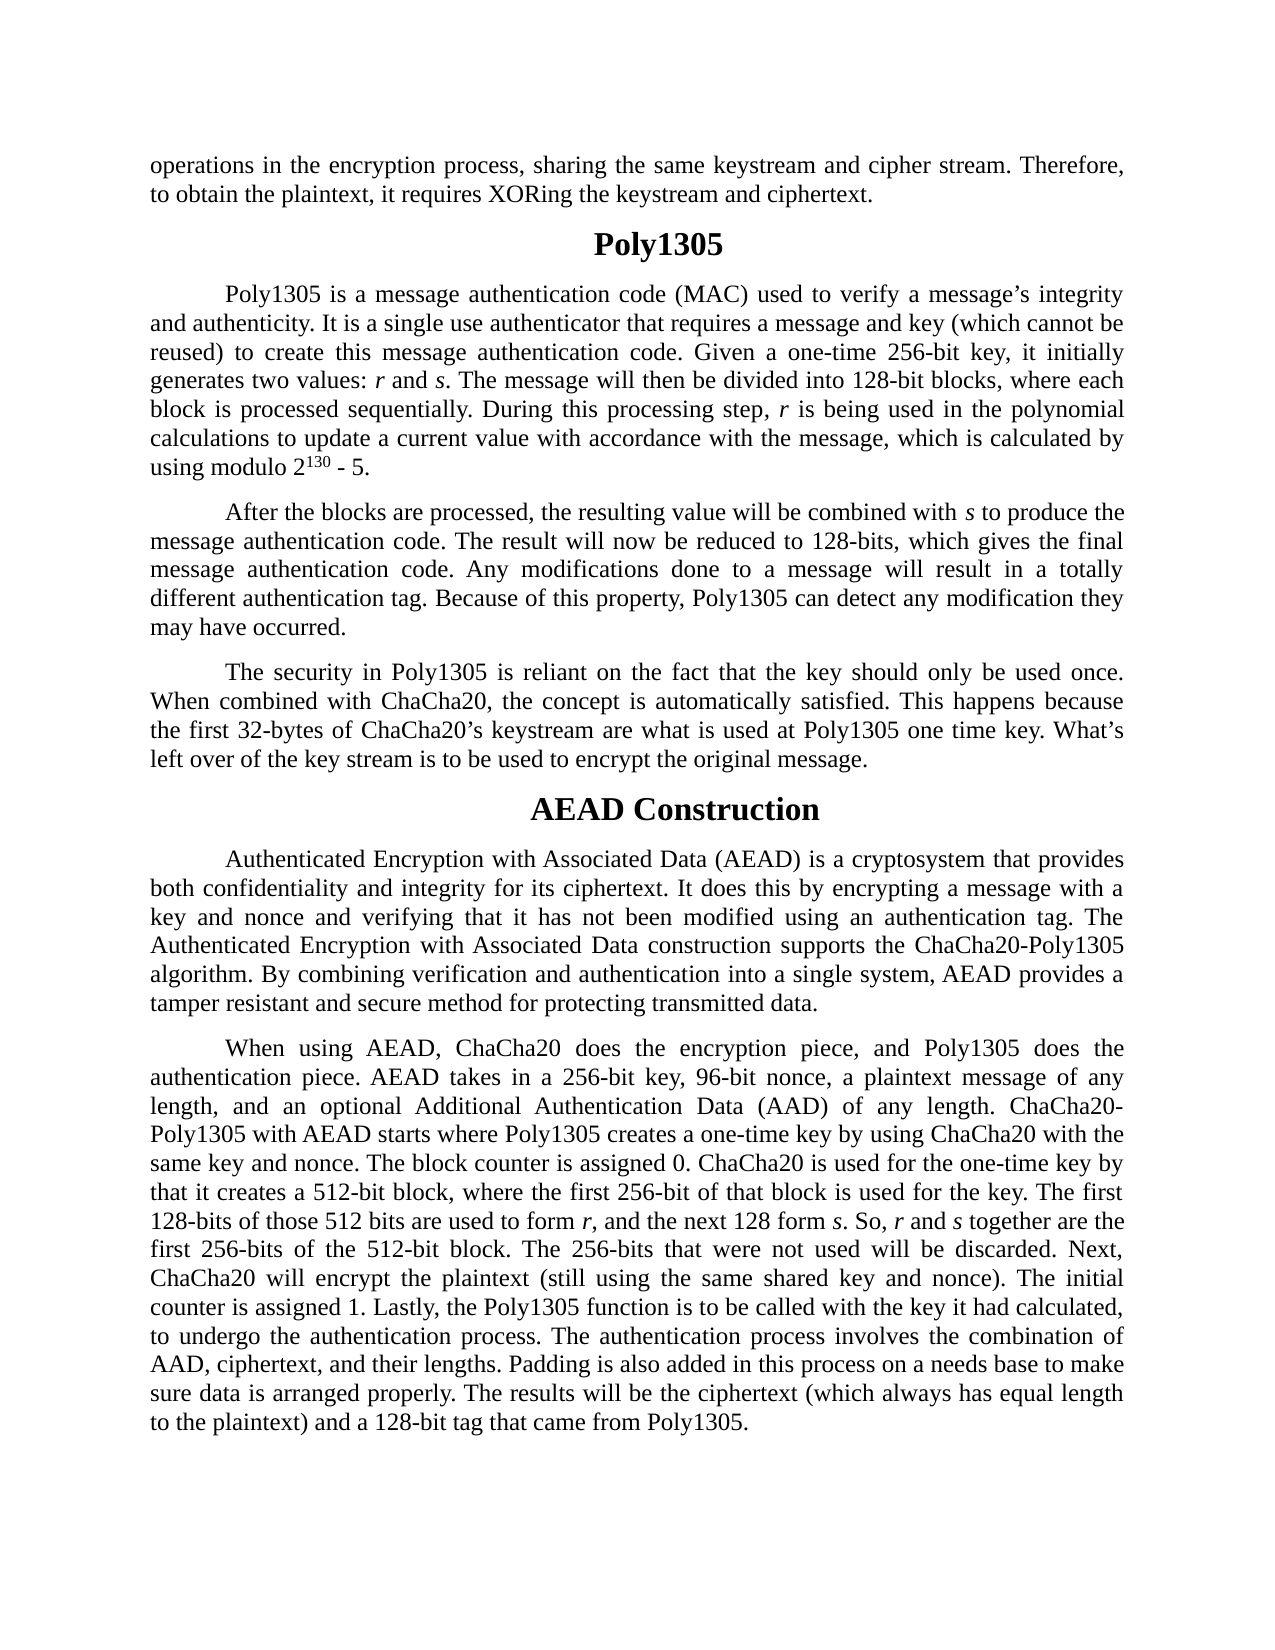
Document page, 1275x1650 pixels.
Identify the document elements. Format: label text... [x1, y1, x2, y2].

text operations in the encryption process, sharing the same keystream and cipher stream. Therefore, to obtain the plaintext, it requires XORing the keystream and ciphertext. [150, 150, 1125, 207]
text Poly1305 [150, 224, 1125, 262]
text Poly1305 is a message authentication code (MAC) used to verify a message’s integrity and authenticity. It is a single use authenticator that requires a message and key (which cannot be reused) to create this message authentication code. Given a one-time 256-bit key, it initially generates two values: r and s. The message will then be divided into 128-bit blocks, where each block is processed sequentially. During this processing step, r is being used in the polynomial calculations to update a current value with accordance with the message, which is calculated by using modulo 2130 - 5. [150, 279, 1125, 480]
text The security in Poly1305 is reliant on the fact that the key should only be used once. When combined with ChaCha20, the concept is automatically satisfied. This happens because the first 32-bytes of ChaCha20’s keystream are what is used at Poly1305 one time key. What’s left over of the key stream is to be used to encrypt the original message. [150, 657, 1125, 772]
text Authenticated Encryption with Associated Data (AEAD) is a cryptosystem that provides both confidentiality and integrity for its ciphertext. It does this by encrypting a message with a key and nonce and verifying that it has not been modified using an authentication tag. The Authenticated Encryption with Associated Data construction supports the ChaCha20-Poly1305 algorithm. By combining verification and authentication into a single system, AEAD provides a tamper resistant and secure method for protecting transmitted data. [150, 844, 1125, 1017]
text When using AEAD, ChaCha20 does the encryption piece, and Poly1305 does the authentication piece. AEAD takes in a 256-bit key, 96-bit nonce, a plaintext message of any length, and an optional Additional Authentication Data (AAD) of any length. ChaCha20-Poly1305 with AEAD starts where Poly1305 creates a one-time key by using ChaCha20 with the same key and nonce. The block counter is assigned 0. ChaCha20 is used for the one-time key by that it creates a 512-bit block, where the first 256-bit of that block is used for the key. The first 128-bits of those 512 bits are used to form r, and the next 128 form s. So, r and s together are the first 256-bits of the 512-bit block. The 256-bits that were not used will be discarded. Next, ChaCha20 will encrypt the plaintext (still using the same shared key and nonce). The initial counter is assigned 1. Lastly, the Poly1305 function is to be called with the key it had calculated, to undergo the authentication process. The authentication process involves the combination of AAD, ciphertext, and their lengths. Padding is also added in this process on a needs base to make sure data is arranged properly. The results will be the ciphertext (which always has equal length to the plaintext) and a 128-bit tag that came from Poly1305. [150, 1033, 1125, 1436]
text AEAD Construction [150, 789, 1125, 827]
text After the blocks are processed, the resulting value will be combined with s to produce the message authentication code. The result will now be reduced to 128-bits, which gives the final message authentication code. Any modifications done to a message will result in a totally different authentication tag. Because of this property, Poly1305 can detect any modification they may have occurred. [150, 497, 1125, 641]
